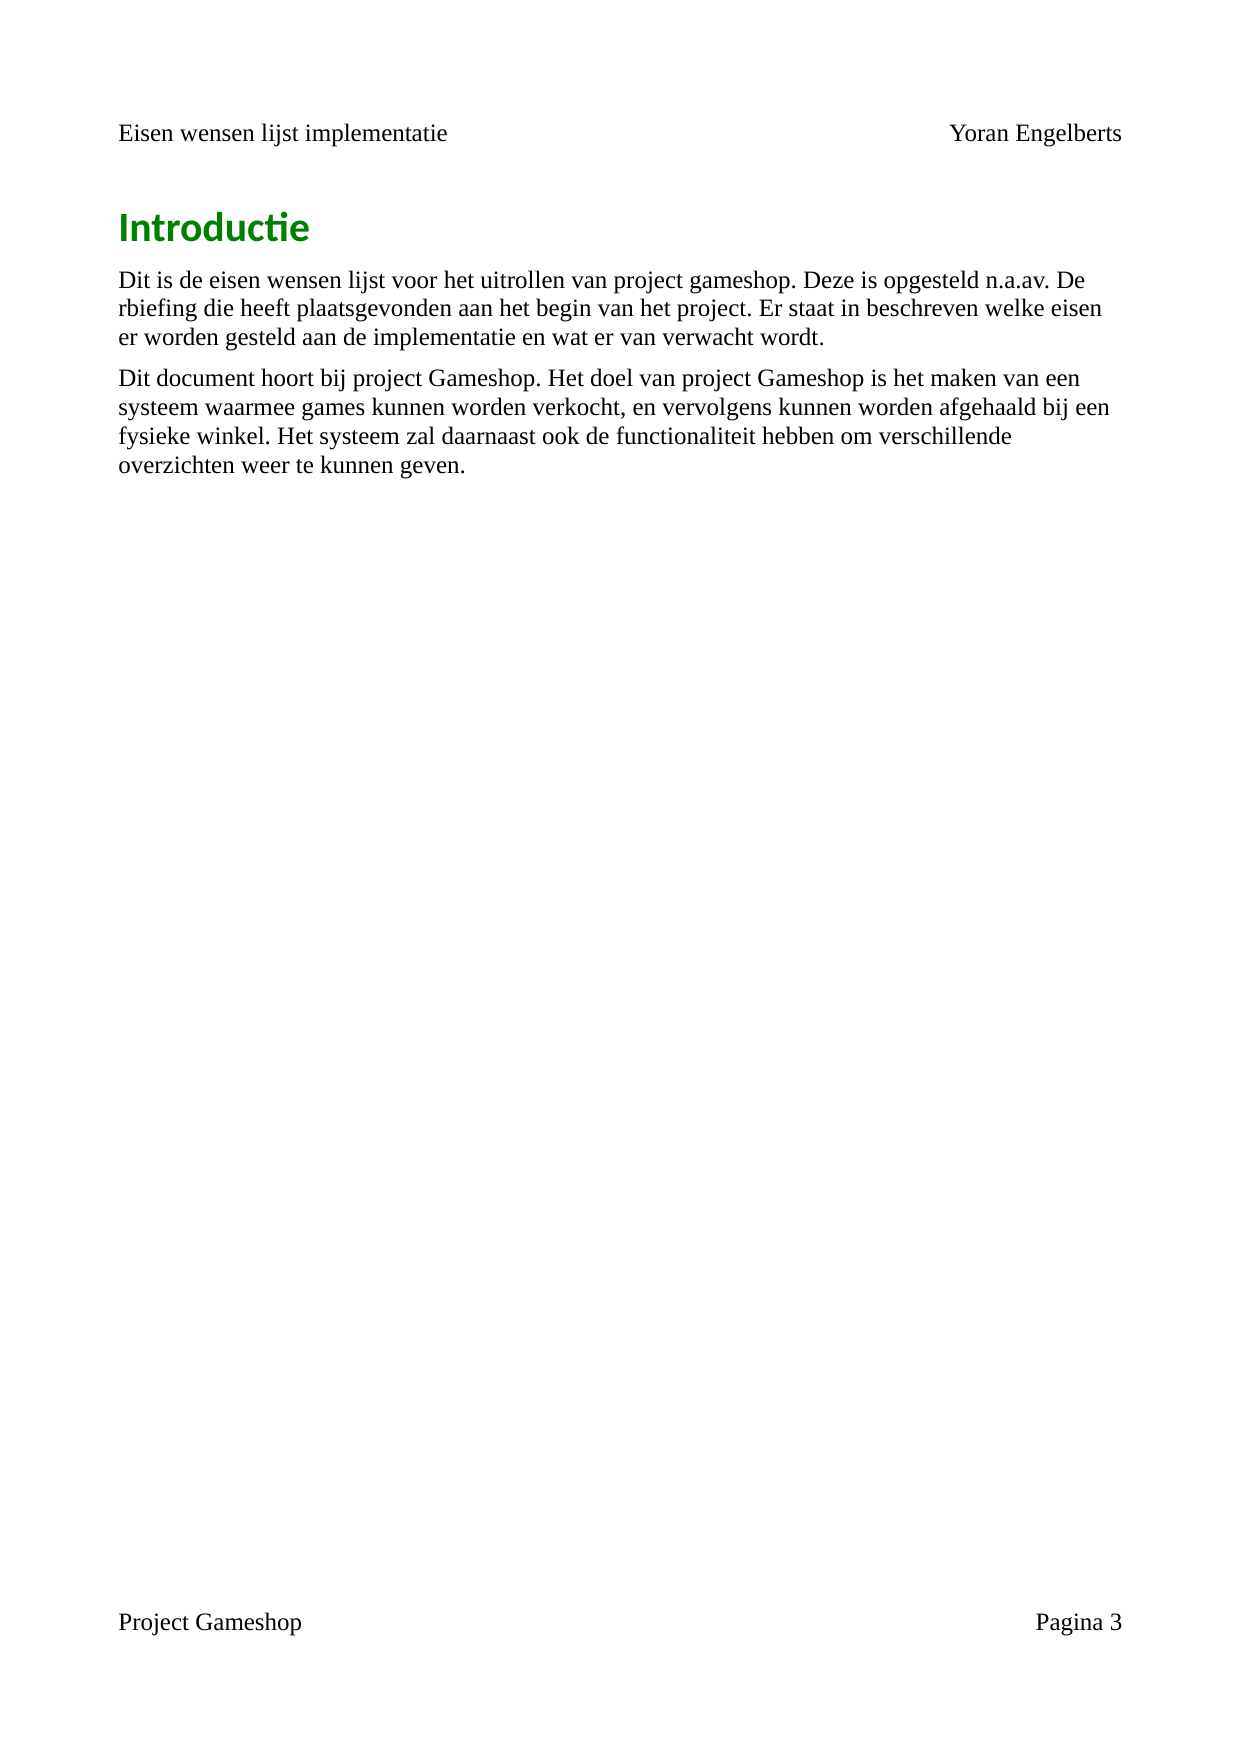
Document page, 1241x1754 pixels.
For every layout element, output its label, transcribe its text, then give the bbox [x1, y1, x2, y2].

text Dit is de eisen wensen lijst voor het uitrollen van project gameshop. Deze is opgesteld n.a.av. De rbiefing die heeft plaatsgevonden aan het begin van het project. Er staat in beschreven welke eisen er worden gesteld aan de implementatie en wat er van verwacht wordt. [118, 265, 1122, 351]
text Dit document hoort bij project Gameshop. Het doel van project Gameshop is het maken van een systeem waarmee games kunnen worden verkocht, en vervolgens kunnen worden afgehaald bij een fysieke winkel. Het systeem zal daarnaast ook de functionaliteit hebben om verschillende overzichten weer te kunnen geven. [118, 363, 1122, 478]
subtitle Introductie [118, 201, 1122, 252]
